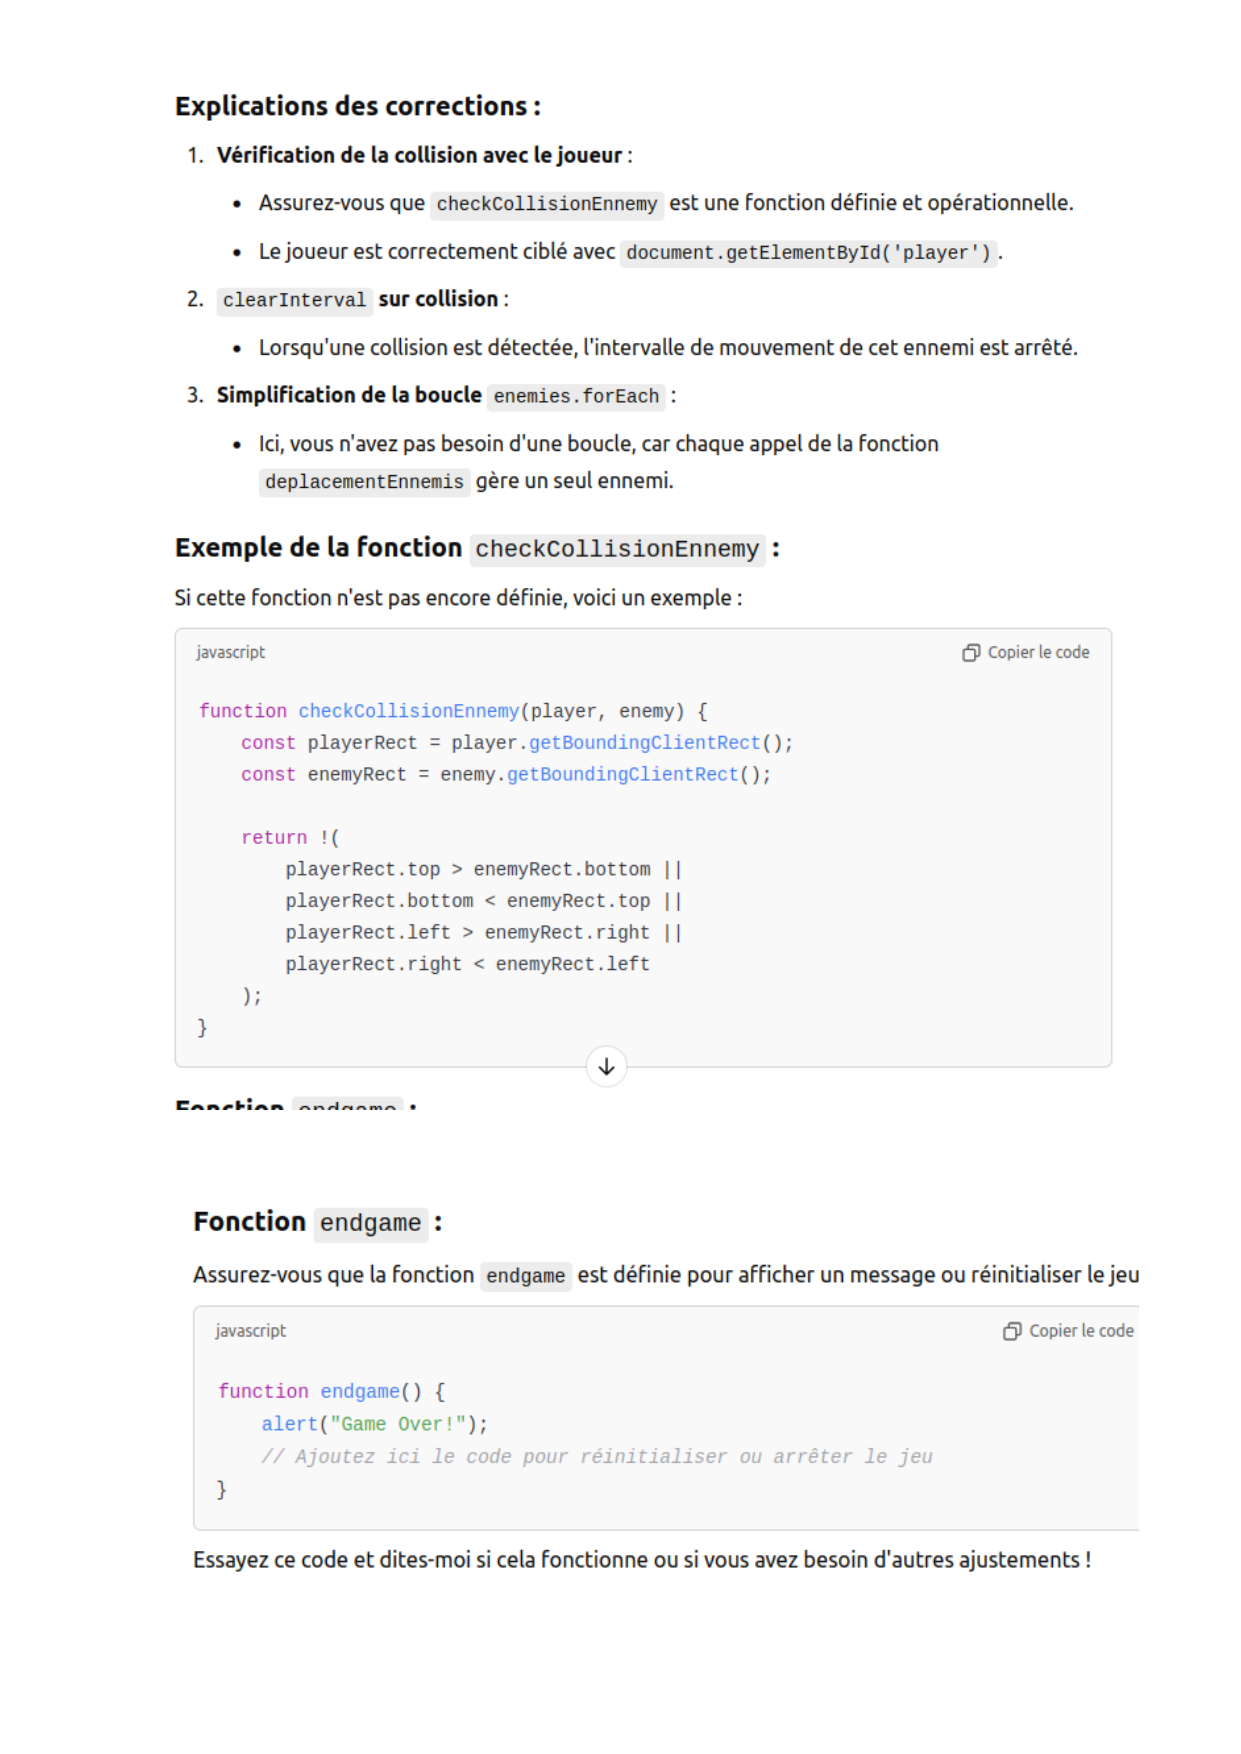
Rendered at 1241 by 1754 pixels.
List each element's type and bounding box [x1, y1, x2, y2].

picture [135, 1193, 1140, 1584]
picture [130, 72, 1135, 1110]
